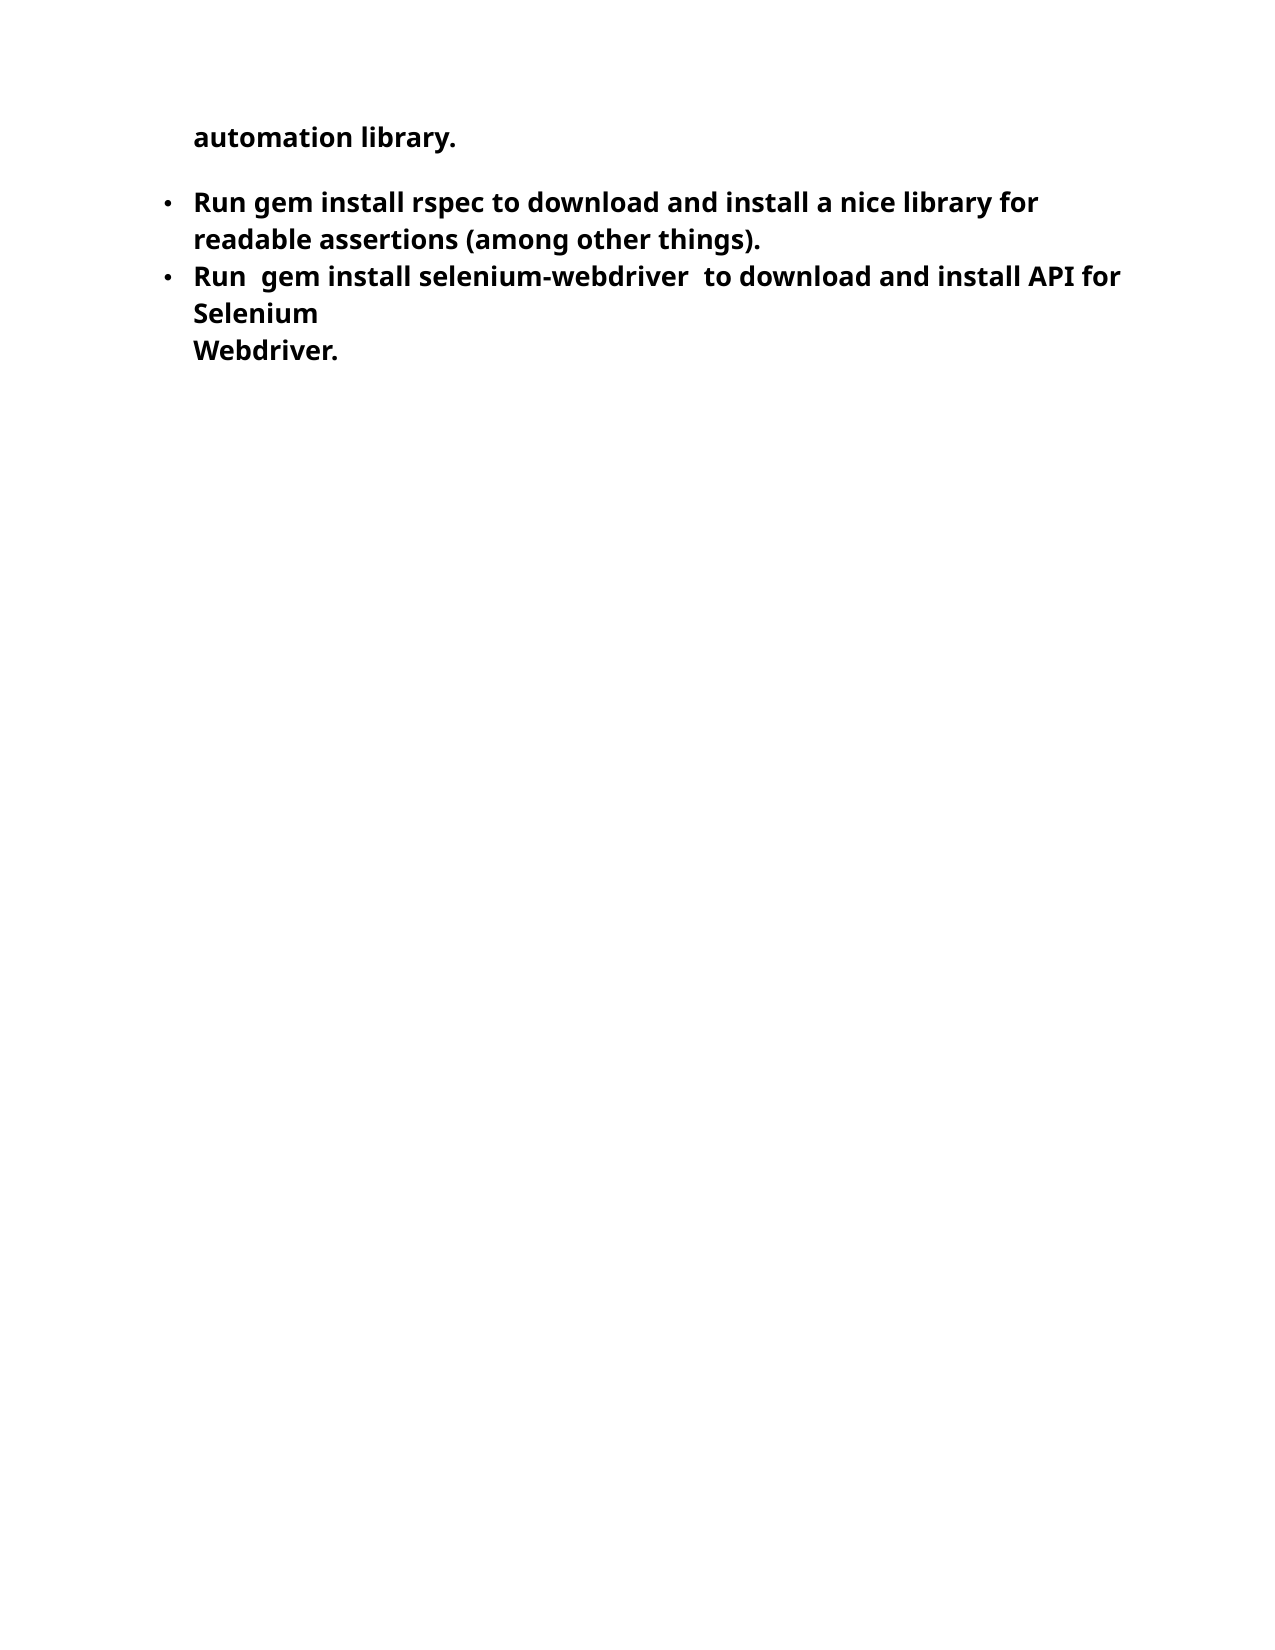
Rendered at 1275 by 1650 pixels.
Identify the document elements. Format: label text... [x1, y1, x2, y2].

list Run gem install selenium-webdriver to download and install API for Selenium [164, 257, 1157, 331]
list Webdriver. [164, 331, 1157, 368]
list automation library. [164, 118, 1157, 155]
list Run gem install rspec to download and install a nice library for readable assertions (among other things). [164, 184, 1157, 257]
